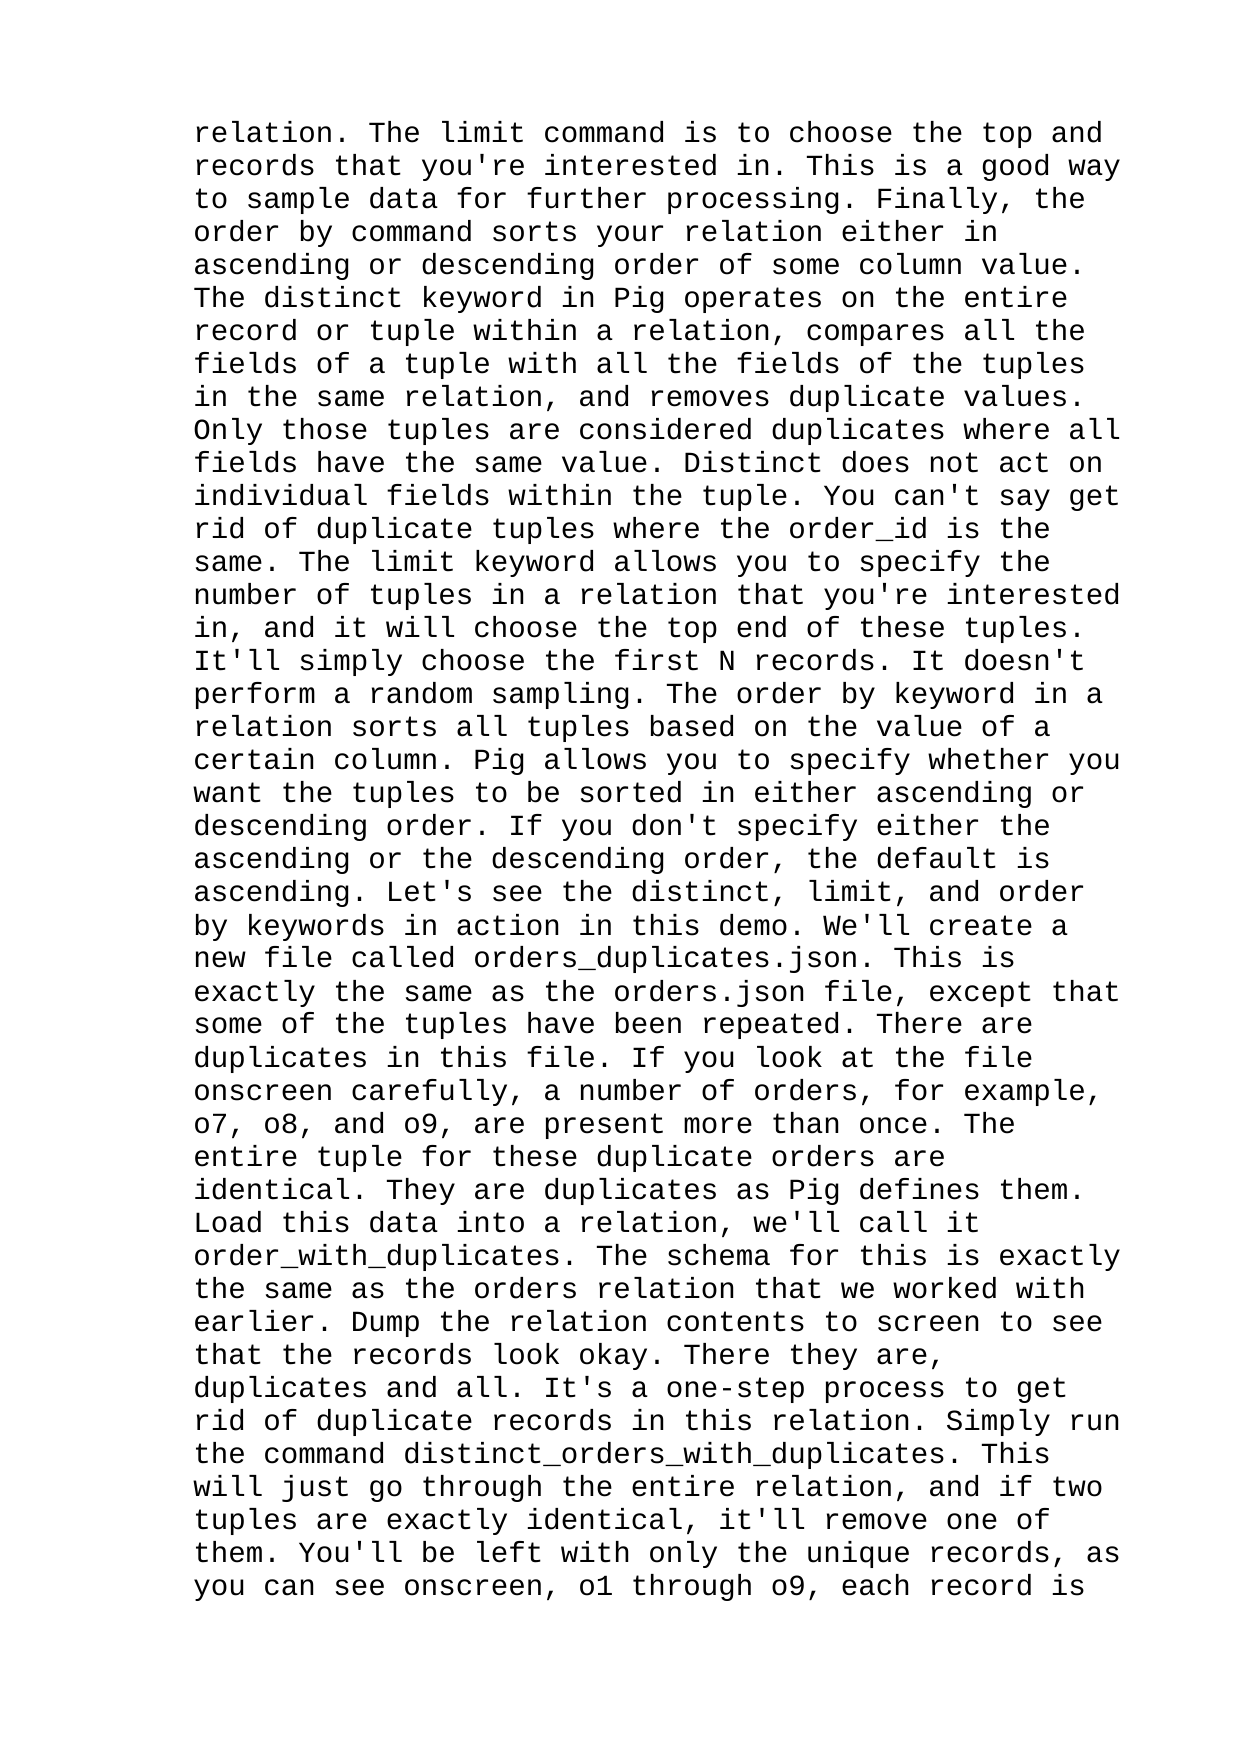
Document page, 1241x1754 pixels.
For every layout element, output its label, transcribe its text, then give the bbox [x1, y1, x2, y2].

list relation. The limit command is to choose the top and records that you're interested in. This is a good way to sample data for further processing. Finally, the order by command sorts your relation either in ascending or descending order of some column value. The distinct keyword in Pig operates on the entire record or tuple within a relation, compares all the fields of a tuple with all the fields of the tuples in the same relation, and removes duplicate values. Only those tuples are considered duplicates where all fields have the same value. Distinct does not act on individual fields within the tuple. You can't say get rid of duplicate tuples where the order_id is the same. The limit keyword allows you to specify the number of tuples in a relation that you're interested in, and it will choose the top end of these tuples. It'll simply choose the first N records. It doesn't perform a random sampling. The order by keyword in a relation sorts all tuples based on the value of a certain column. Pig allows you to specify whether you want the tuples to be sorted in either ascending or descending order. If you don't specify either the ascending or the descending order, the default is ascending. Let's see the distinct, limit, and order by keywords in action in this demo. We'll create a new file called orders_duplicates.json. This is exactly the same as the orders.json file, except that some of the tuples have been repeated. There are duplicates in this file. If you look at the file onscreen carefully, a number of orders, for example, o7, o8, and o9, are present more than once. The entire tuple for these duplicate orders are identical. They are duplicates as Pig defines them. Load this data into a relation, we'll call it order_with_duplicates. The schema for this is exactly the same as the orders relation that we worked with earlier. Dump the relation contents to screen to see that the records look okay. There they are, duplicates and all. It's a one-step process to get rid of duplicate records in this relation. Simply run the command distinct_orders_with_duplicates. This will just go through the entire relation, and if two tuples are exactly identical, it'll remove one of them. You'll be left with only the unique records, as you can see onscreen, o1 through o9, each record is [156, 118, 1122, 1604]
